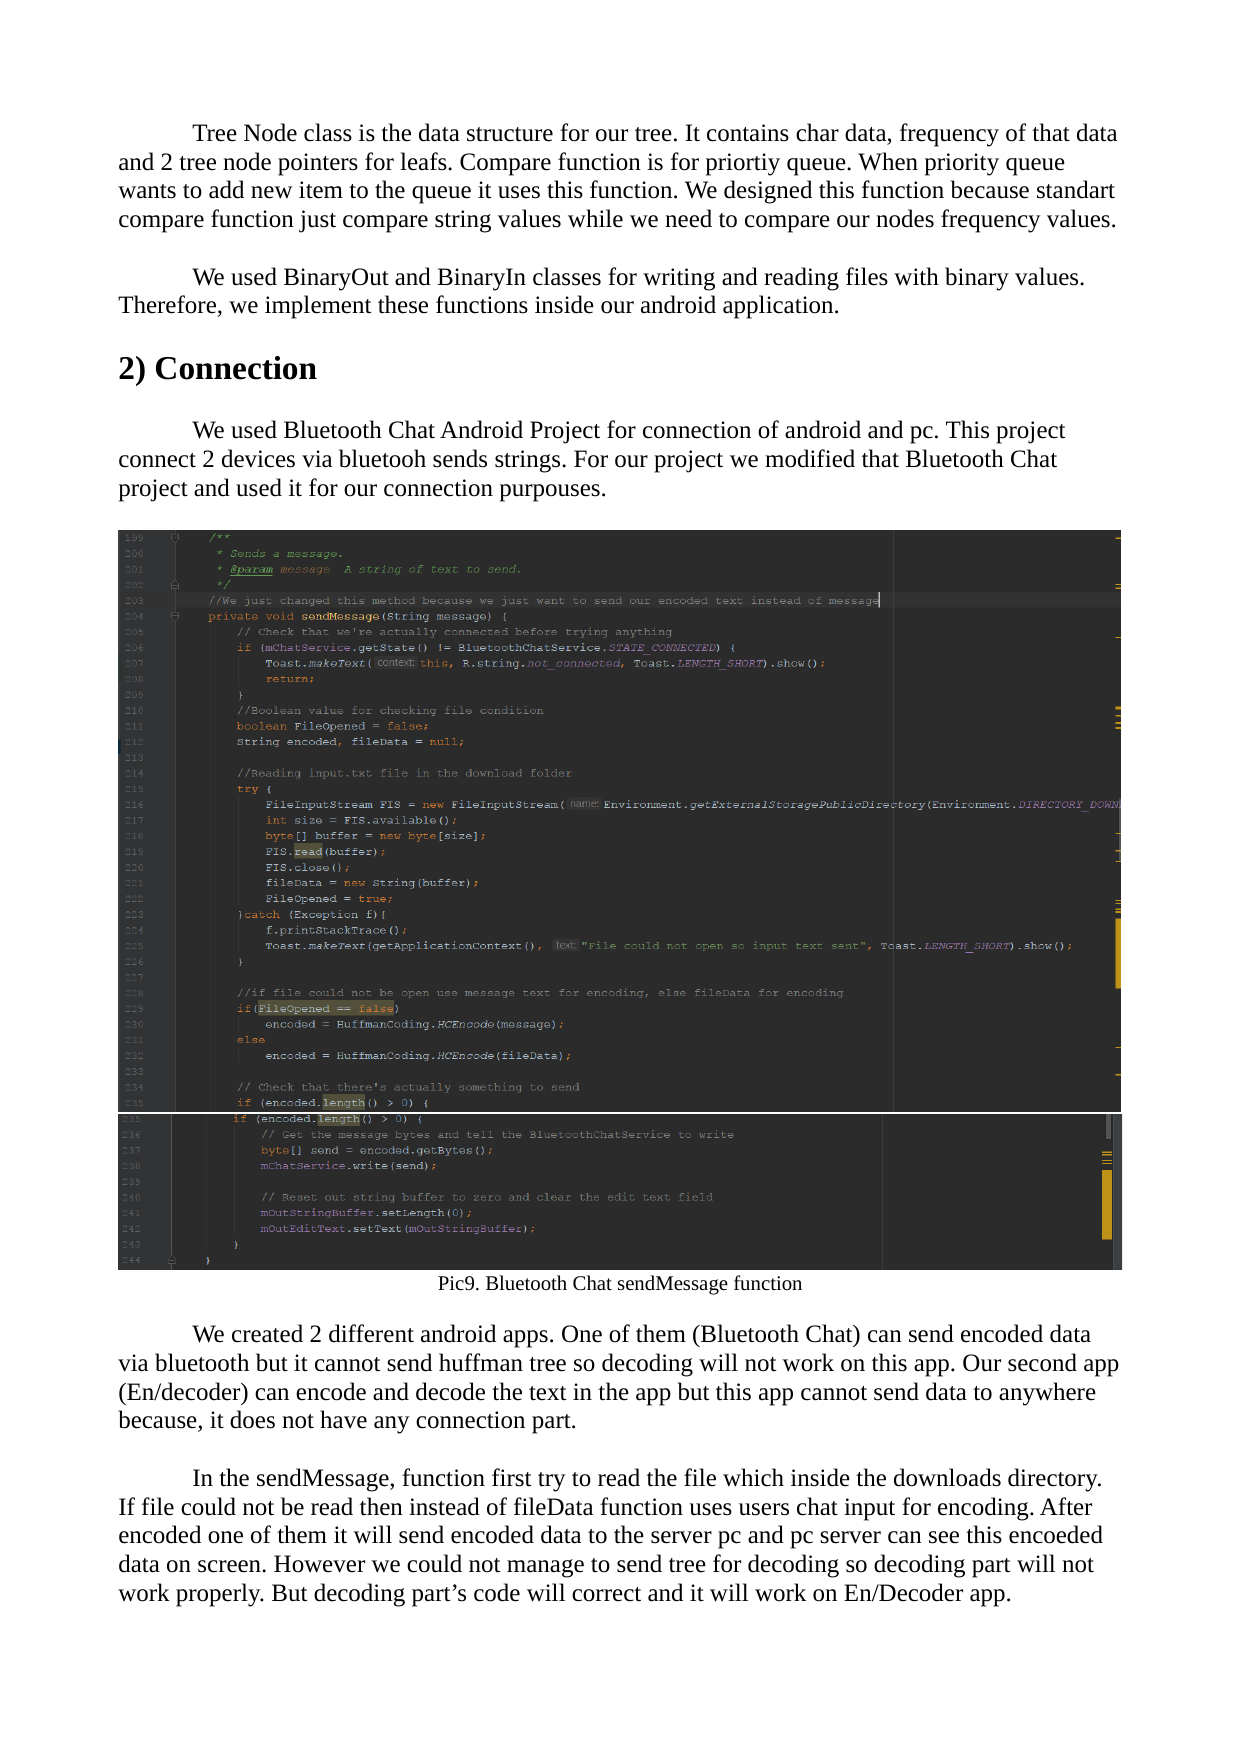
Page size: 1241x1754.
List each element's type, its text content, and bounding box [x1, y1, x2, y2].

text We created 2 different android apps. One of them (Bluetooth Chat) can send encoded data via bluetooth but it cannot send huffman tree so decoding will not work on this app. Our second app (En/decoder) can encode and decode the text in the app but this app cannot send data to anywhere because, it does not have any connection part. [118, 1319, 1122, 1434]
picture [118, 530, 1123, 1272]
text In the sendMessage, function first try to read the file which inside the downloads directory. If file could not be read then instead of fileData function uses users chat input for encoding. After encoded one of them it will send encoded data to the server pc and pc server can see this encoeded data on screen. However we could not manage to send tree for decoding so decoding part will not work properly. But decoding part’s code will correct and it will work on En/Decoder app. [118, 1463, 1122, 1607]
text We used BinaryOut and BinaryIn classes for writing and reading files with binary values. Therefore, we implement these functions inside our android application. [118, 262, 1122, 319]
text Pic9. Bluetooth Chat sendMessage function [118, 1272, 1122, 1295]
text We used Bluetooth Chat Android Project for connection of android and pc. This project connect 2 devices via bluetooh sends strings. For our project we modified that Bluetooth Chat project and used it for our connection purpouses. [118, 415, 1122, 501]
text 2) Connection [118, 348, 1122, 386]
text Tree Node class is the data structure for our tree. It contains char data, frequency of that data and 2 tree node pointers for leafs. Compare function is for priortiy queue. When priority queue wants to add new item to the queue it uses this function. We designed this function because standart compare function just compare string values while we need to compare our nodes frequency values. [118, 118, 1122, 233]
